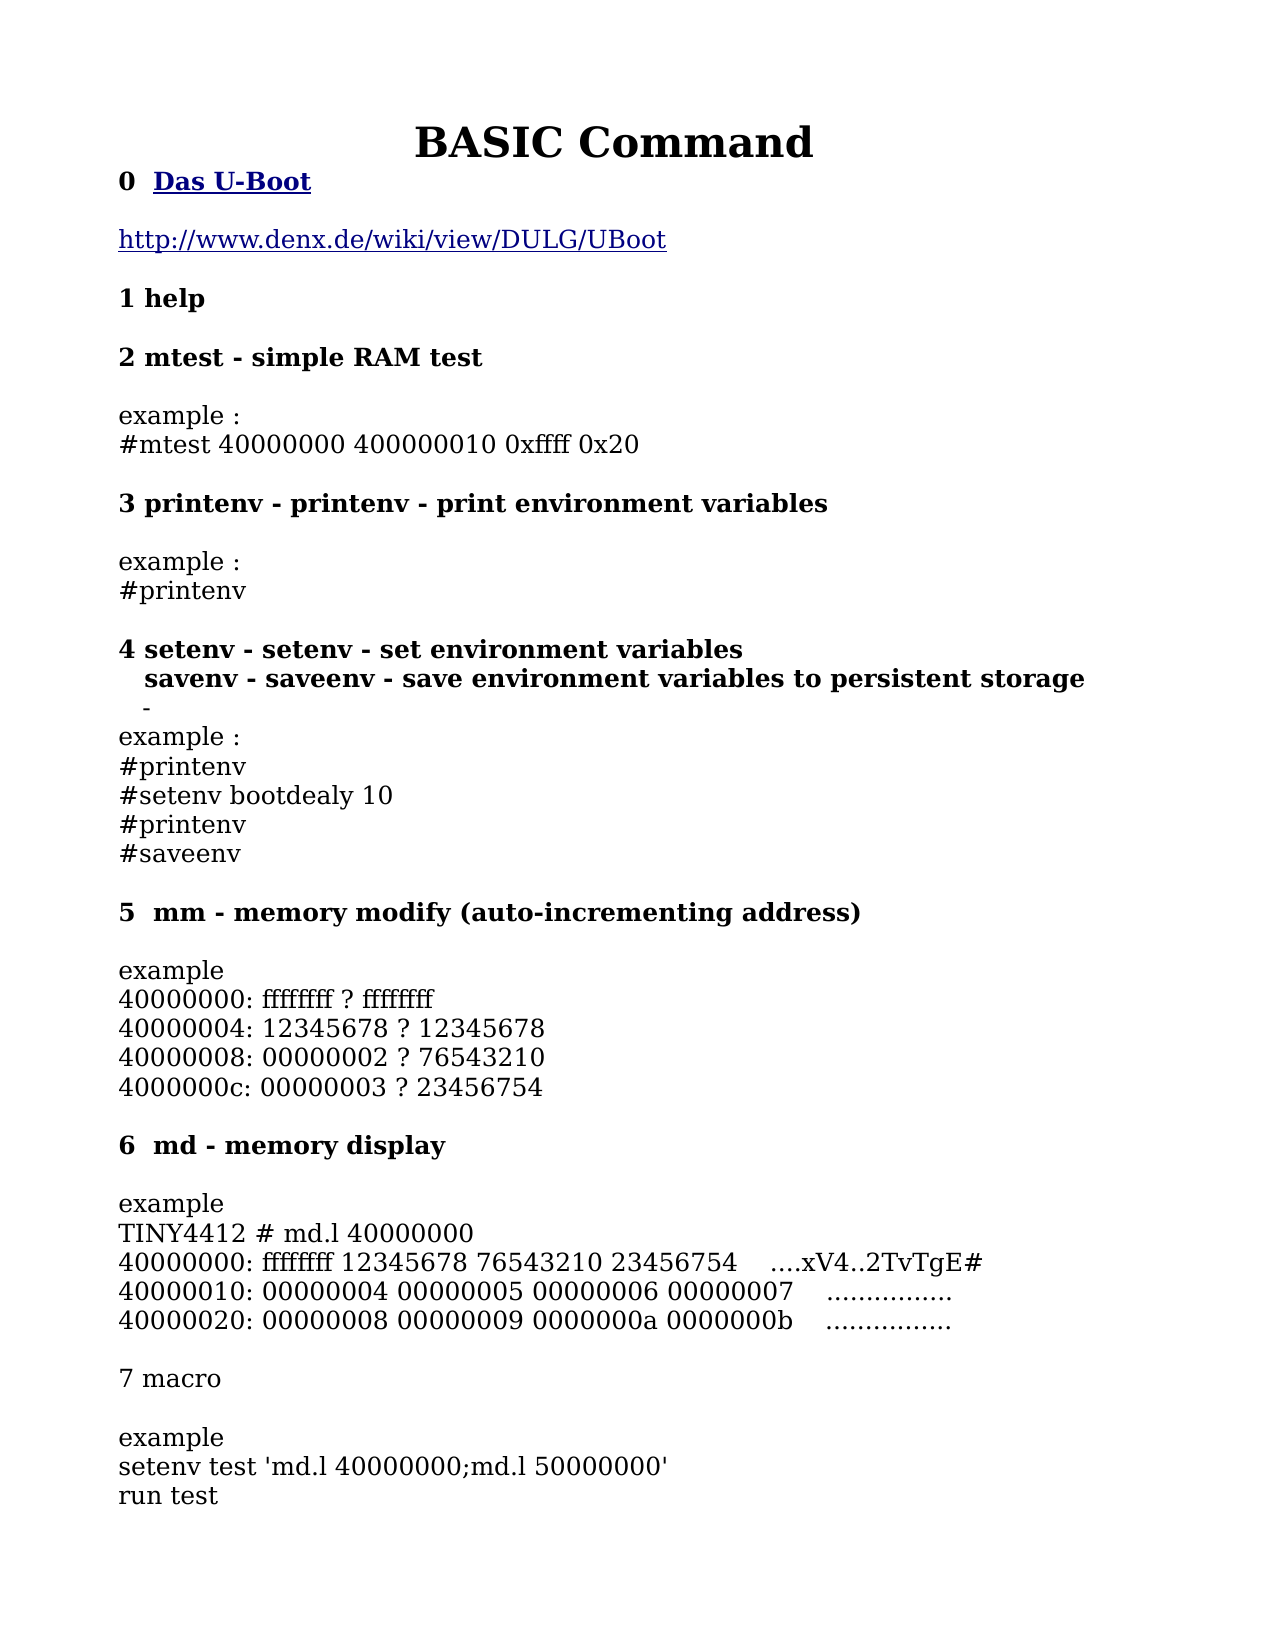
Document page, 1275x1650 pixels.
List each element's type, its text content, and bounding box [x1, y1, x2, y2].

text 7 macro [118, 1364, 1157, 1394]
text #mtest 40000000 400000010 0xffff 0x20 [118, 430, 1157, 459]
text example : [118, 401, 1157, 430]
text #printenv [118, 576, 1157, 605]
text ­‑ [118, 693, 1157, 722]
text 40000000: ffffffff ? ffffffff [118, 985, 1157, 1014]
text 4 setenv - setenv - set environment variables [118, 634, 1157, 664]
text 40000008: 00000002 ? 76543210 [118, 1043, 1157, 1073]
text example : [118, 547, 1157, 576]
text #printenv [118, 810, 1157, 839]
text BASIC Command [118, 118, 1157, 167]
text 40000004: 12345678 ? 12345678 [118, 1014, 1157, 1043]
text example : [118, 722, 1157, 752]
text savenv - saveenv - save environment variables to persistent storage [118, 664, 1157, 693]
text TINY4412 # md.l 40000000 [118, 1219, 1157, 1248]
text example [118, 1189, 1157, 1219]
text 40000010: 00000004 00000005 00000006 00000007 ................ [118, 1277, 1157, 1306]
text 2 mtest - simple RAM test [118, 342, 1157, 372]
text 4000000c: 00000003 ? 23456754 [118, 1073, 1157, 1102]
text 0 Das U-Boot [118, 167, 1157, 196]
text #printenv [118, 752, 1157, 781]
text example [118, 1423, 1157, 1452]
text 40000000: ffffffff 12345678 76543210 23456754 ....xV4..2TvTgE# [118, 1248, 1157, 1277]
text 3 printenv - printenv - print environment variables [118, 488, 1157, 518]
text example [118, 956, 1157, 985]
text setenv test 'md.l 40000000;md.l 50000000' [118, 1452, 1157, 1481]
text run test [118, 1481, 1157, 1510]
text 1 help [118, 284, 1157, 313]
text 6 md - memory display [118, 1131, 1157, 1160]
text #saveenv [118, 839, 1157, 868]
text 5 mm - memory modify (auto-incrementing address) [118, 897, 1157, 927]
text 40000020: 00000008 00000009 0000000a 0000000b ................ [118, 1306, 1157, 1335]
text #setenv bootdealy 10 [118, 781, 1157, 810]
text http://www.denx.de/wiki/view/DULG/UBoot [118, 226, 1157, 255]
